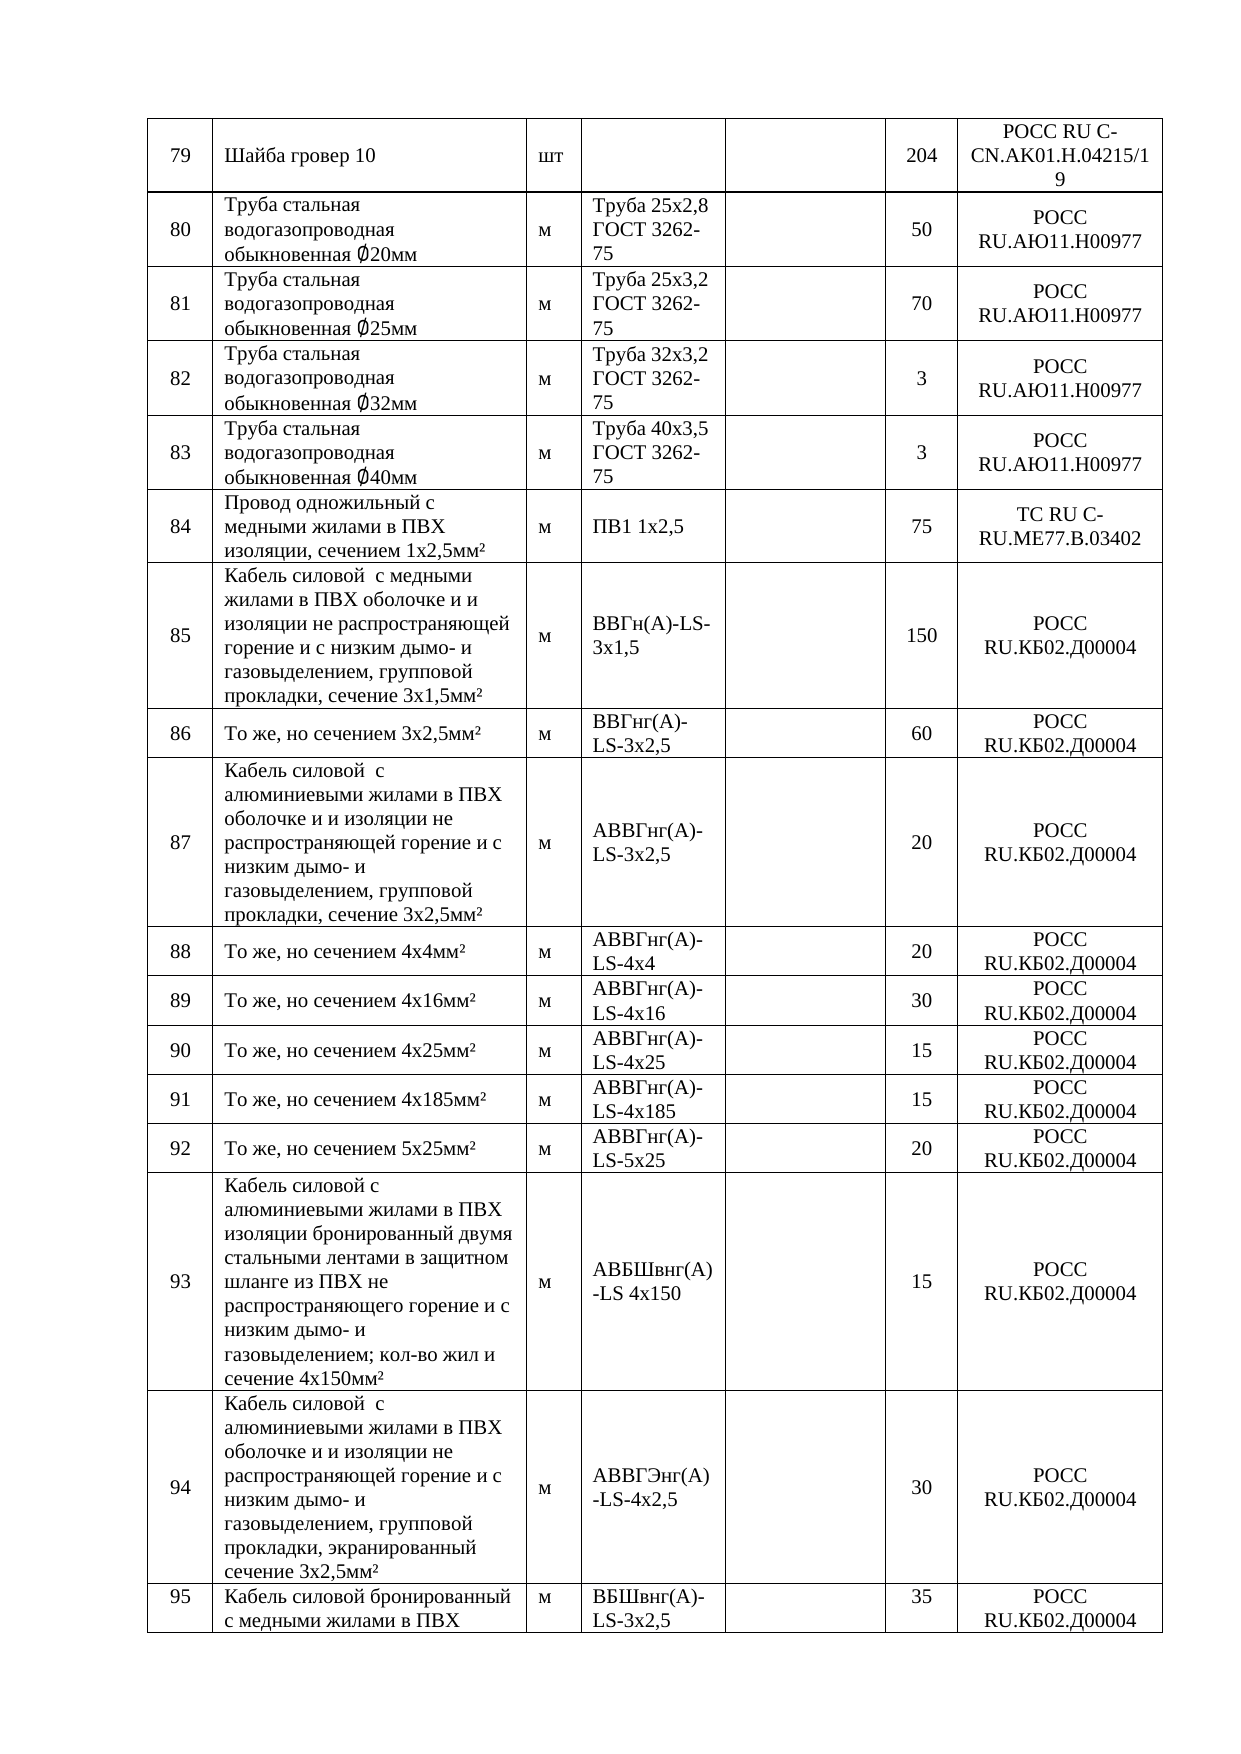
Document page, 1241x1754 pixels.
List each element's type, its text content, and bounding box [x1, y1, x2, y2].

table_cell Труба стальная водогазопроводная обыкновенная ∅40мм [213, 416, 526, 489]
table_cell [726, 490, 885, 562]
table_cell 35 [886, 1584, 957, 1632]
table_cell 86 [148, 709, 212, 757]
table_cell АВВГЭнг(А)-LS-4х2,5 [582, 1391, 725, 1583]
table_cell [726, 267, 885, 340]
table_cell 20 [886, 1124, 957, 1172]
table_cell РОСС RU.КБ02.Д00004 [958, 1026, 1162, 1074]
table_cell РОСС RU.КБ02.Д00004 [958, 1391, 1162, 1583]
table_cell [726, 1173, 885, 1389]
table_cell РОСС RU.КБ02.Д00004 [958, 1173, 1162, 1389]
table_cell РОСС RU.АЮ11.Н00977 [958, 341, 1162, 414]
table_cell 3 [886, 416, 957, 489]
table_cell 92 [148, 1124, 212, 1172]
table_cell 30 [886, 1391, 957, 1583]
table_cell Кабель силовой с алюминиевыми жилами в ПВХ оболочке и и изоляции не распространяющей горение и с низким дымо- и газовыделением, групповой прокладки, экранированный сечение 3х2,5мм² [213, 1391, 526, 1583]
table_cell ВВГн(А)-LS-3х1,5 [582, 563, 725, 707]
table_cell РОСС RU.АЮ11.Н00977 [958, 416, 1162, 489]
table_cell [726, 563, 885, 707]
table_cell Труба 40х3,5 ГОСТ 3262-75 [582, 416, 725, 489]
table_cell 15 [886, 1173, 957, 1389]
table_cell 93 [148, 1173, 212, 1389]
table_cell м [527, 1584, 581, 1632]
table_cell РОСС RU.КБ02.Д00004 [958, 1584, 1162, 1632]
table_cell То же, но сечением 4х4мм² [213, 927, 526, 975]
table_cell Труба стальная водогазопроводная обыкновенная ∅20мм [213, 193, 526, 266]
table_cell [726, 416, 885, 489]
table_cell 94 [148, 1391, 212, 1583]
table_cell 79 [148, 119, 212, 191]
table_cell То же, но сечением 5х25мм² [213, 1124, 526, 1172]
table_cell 90 [148, 1026, 212, 1074]
table_cell 70 [886, 267, 957, 340]
table_cell 15 [886, 1075, 957, 1123]
table_cell АВВГнг(А)-LS-5х25 [582, 1124, 725, 1172]
table_cell Труба 25х3,2 ГОСТ 3262-75 [582, 267, 725, 340]
table_cell 83 [148, 416, 212, 489]
table_cell 75 [886, 490, 957, 562]
table_cell РОСС RU.КБ02.Д00004 [958, 563, 1162, 707]
table_cell м [527, 490, 581, 562]
table_cell ТС RU C-RU.ME77.B.03402 [958, 490, 1162, 562]
table_cell 91 [148, 1075, 212, 1123]
table_cell 85 [148, 563, 212, 707]
table_cell Кабель силовой бронированный с медными жилами в ПВХ [213, 1584, 526, 1632]
table_cell 20 [886, 758, 957, 926]
table_cell шт [527, 119, 581, 191]
table_cell РОСС RU.АЮ11.Н00977 [958, 267, 1162, 340]
table_cell 50 [886, 193, 957, 266]
table_cell РОСС RU.КБ02.Д00004 [958, 976, 1162, 1024]
table_cell 3 [886, 341, 957, 414]
table_cell м [527, 709, 581, 757]
table_cell м [527, 563, 581, 707]
table_cell м [527, 267, 581, 340]
table_cell ВВГнг(А)-LS-3х2,5 [582, 709, 725, 757]
table_cell м [527, 927, 581, 975]
table_cell 30 [886, 976, 957, 1024]
table_cell м [527, 1173, 581, 1389]
table_cell 15 [886, 1026, 957, 1074]
table_cell м [527, 1026, 581, 1074]
table_cell Шайба гровер 10 [213, 119, 526, 191]
table_cell м [527, 758, 581, 926]
table_cell м [527, 976, 581, 1024]
table_cell Труба 32х3,2 ГОСТ 3262-75 [582, 341, 725, 414]
table_cell РОСС RU.КБ02.Д00004 [958, 1075, 1162, 1123]
table_cell 84 [148, 490, 212, 562]
table_cell 95 [148, 1584, 212, 1632]
table_cell м [527, 416, 581, 489]
table_cell РОСС RU.КБ02.Д00004 [958, 927, 1162, 975]
table_cell [726, 1075, 885, 1123]
table_cell АВВГнг(А)-LS-4х4 [582, 927, 725, 975]
table_cell Кабель силовой с медными жилами в ПВХ оболочке и и изоляции не распространяющей горение и с низким дымо- и газовыделением, групповой прокладки, сечение 3х1,5мм² [213, 563, 526, 707]
table_cell 82 [148, 341, 212, 414]
table_cell Труба стальная водогазопроводная обыкновенная ∅25мм [213, 267, 526, 340]
table_cell м [527, 1075, 581, 1123]
table_cell 89 [148, 976, 212, 1024]
table_cell м [527, 1391, 581, 1583]
table_cell м [527, 341, 581, 414]
table_cell То же, но сечением 4х185мм² [213, 1075, 526, 1123]
table_cell [726, 976, 885, 1024]
table_cell [726, 709, 885, 757]
table_cell [726, 1391, 885, 1583]
table_cell 80 [148, 193, 212, 266]
table_cell 204 [886, 119, 957, 191]
table_cell [726, 341, 885, 414]
table_cell [582, 119, 725, 191]
table_cell 81 [148, 267, 212, 340]
table_cell Кабель силовой с алюминиевыми жилами в ПВХ оболочке и и изоляции не распространяющей горение и с низким дымо- и газовыделением, групповой прокладки, сечение 3х2,5мм² [213, 758, 526, 926]
table_cell м [527, 1124, 581, 1172]
table_cell м [527, 193, 581, 266]
table_cell РОСС RU.КБ02.Д00004 [958, 758, 1162, 926]
table_cell 150 [886, 563, 957, 707]
table_cell [726, 1584, 885, 1632]
table_cell АВБШвнг(А)-LS 4х150 [582, 1173, 725, 1389]
table_cell 60 [886, 709, 957, 757]
table_cell ПВ1 1х2,5 [582, 490, 725, 562]
table_cell Труба 25х2,8 ГОСТ 3262-75 [582, 193, 725, 266]
table_cell Кабель силовой с алюминиевыми жилами в ПВХ изоляции бронированный двумя стальными лентами в защитном шланге из ПВХ не распространяющего горение и с низким дымо- и газовыделением; кол-во жил и сечение 4х150мм² [213, 1173, 526, 1389]
table_cell РОСС RU.КБ02.Д00004 [958, 1124, 1162, 1172]
table_cell АВВГнг(А)-LS-4х25 [582, 1026, 725, 1074]
table_cell РОСС RU.АЮ11.Н00977 [958, 193, 1162, 266]
table_cell [726, 758, 885, 926]
table_cell То же, но сечением 4х16мм² [213, 976, 526, 1024]
table_cell Провод одножильный с медными жилами в ПВХ изоляции, сечением 1х2,5мм² [213, 490, 526, 562]
table_cell [726, 1026, 885, 1074]
table_cell 20 [886, 927, 957, 975]
table_cell АВВГнг(А)-LS-4х16 [582, 976, 725, 1024]
table_cell [726, 1124, 885, 1172]
table_cell То же, но сечением 3х2,5мм² [213, 709, 526, 757]
table_cell РОСС RU.КБ02.Д00004 [958, 709, 1162, 757]
table_cell АВВГнг(А)-LS-4х185 [582, 1075, 725, 1123]
table_cell 87 [148, 758, 212, 926]
table_cell Труба стальная водогазопроводная обыкновенная ∅32мм [213, 341, 526, 414]
table_cell То же, но сечением 4х25мм² [213, 1026, 526, 1074]
table_cell [726, 927, 885, 975]
table_cell [726, 193, 885, 266]
table_cell [726, 119, 885, 191]
table_cell ВБШвнг(А)-LS-3х2,5 [582, 1584, 725, 1632]
table_cell РОСС RU C-CN.AK01.H.04215/19 [958, 119, 1162, 191]
table_cell 88 [148, 927, 212, 975]
table_cell АВВГнг(А)-LS-3х2,5 [582, 758, 725, 926]
